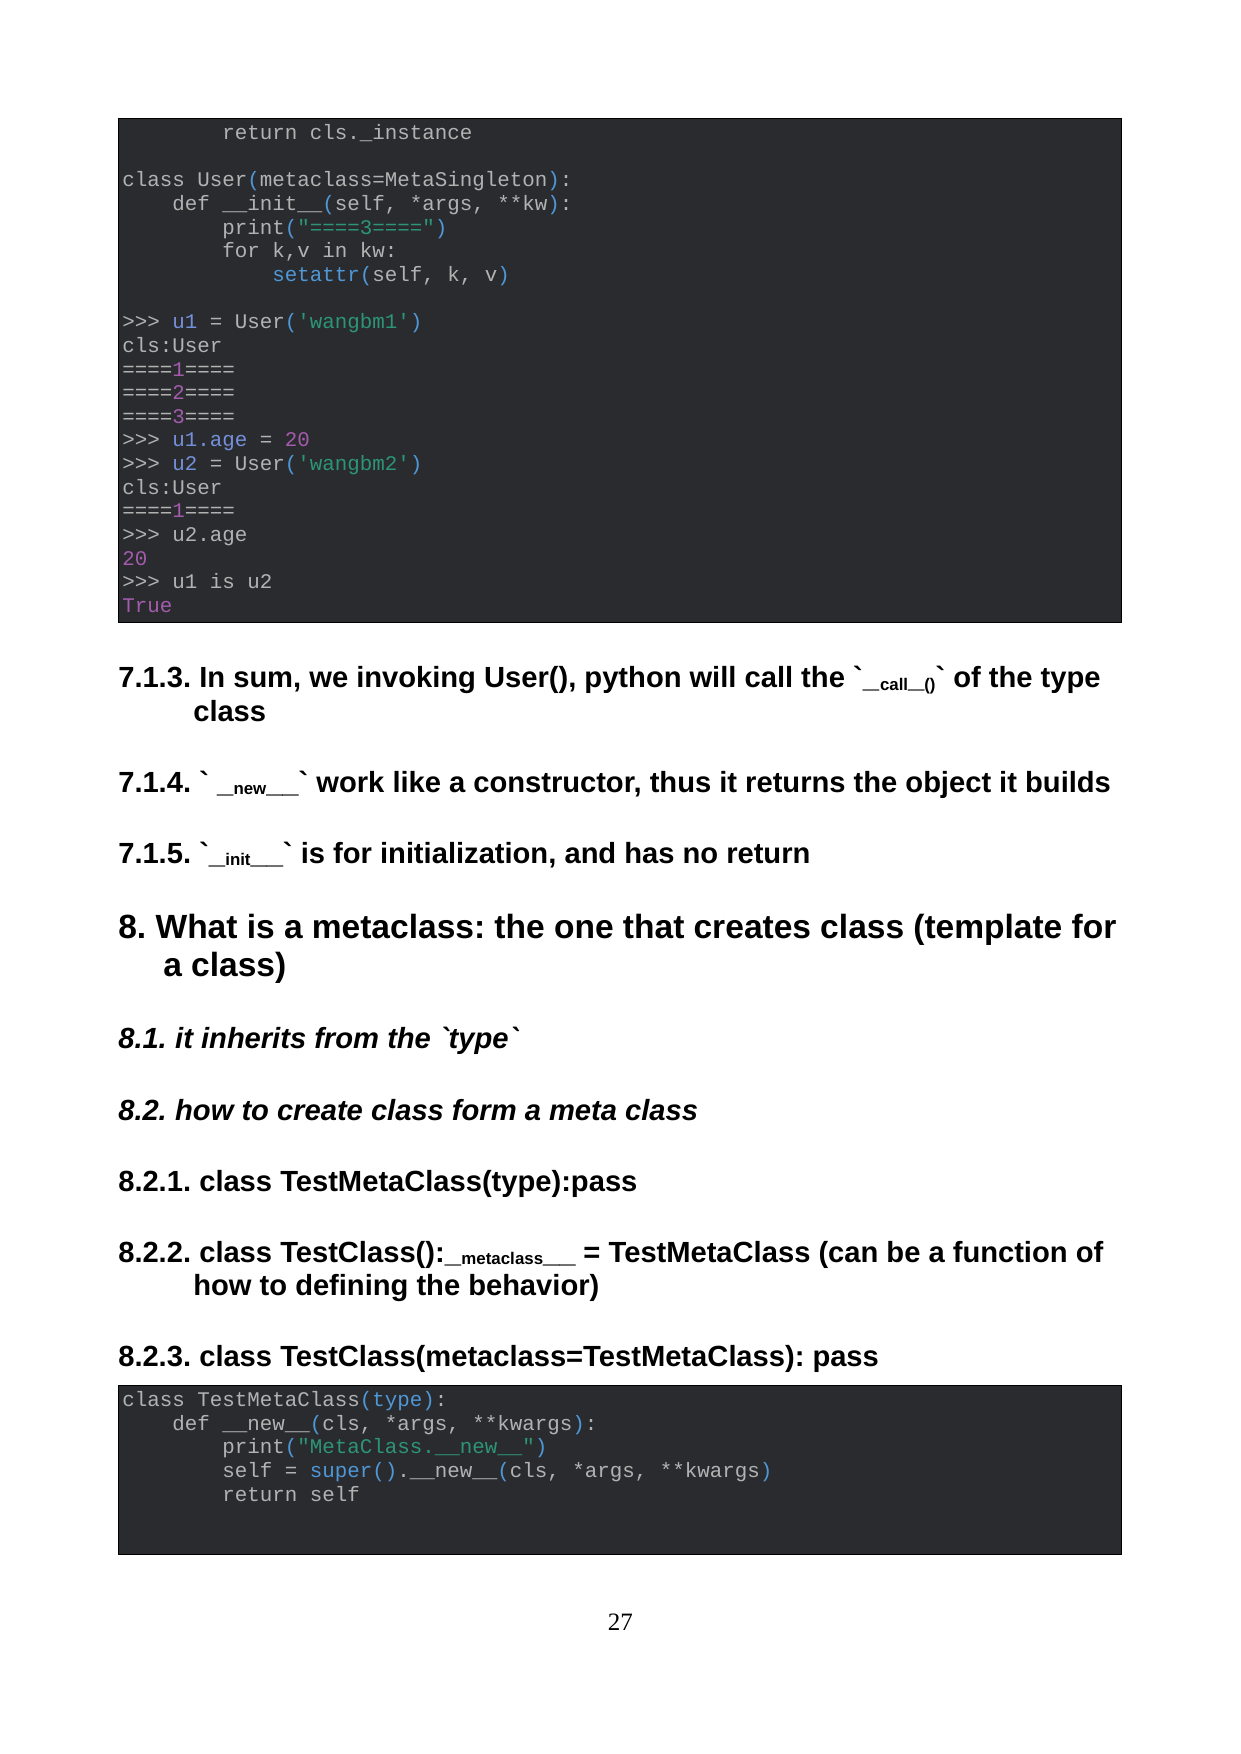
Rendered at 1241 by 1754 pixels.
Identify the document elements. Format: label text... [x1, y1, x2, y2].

text class User(metaclass=MetaSingleton): [119, 165, 1121, 189]
text print("====3====") [119, 213, 1121, 236]
subtitle class TestClass(metaclass=TestMetaClass): pass [118, 1339, 1122, 1373]
text def __init__(self, *args, **kw): [119, 189, 1121, 213]
text for k,v in kw: [119, 236, 1121, 260]
text 20 [119, 544, 1121, 567]
text def __new__(cls, *args, **kwargs): [119, 1409, 1121, 1432]
subtitle `_init__` is for initialization, and has no return [118, 836, 1122, 869]
subtitle it inherits from the `type` [118, 1021, 1122, 1055]
text return self [119, 1480, 1121, 1503]
text return cls._instance [119, 119, 1121, 142]
text cls:User [119, 473, 1121, 496]
text cls:User [119, 331, 1121, 354]
subtitle how to create class form a meta class [118, 1092, 1122, 1126]
subtitle What is a metaclass: the one that creates class (template for a class) [118, 907, 1122, 984]
text ====1==== [119, 354, 1121, 378]
text >>> u2.age [119, 520, 1121, 544]
text self = super().__new__(cls, *args, **kwargs) [119, 1456, 1121, 1480]
text >>> u2 = User('wangbm2') [119, 449, 1121, 473]
text ====3==== [119, 402, 1121, 426]
text class TestMetaClass(type): [119, 1386, 1121, 1409]
subtitle class TestMetaClass(type):pass [118, 1163, 1122, 1197]
text ====2==== [119, 378, 1121, 402]
subtitle In sum, we invoking User(), python will call the `_call_()` of the type class [118, 660, 1122, 727]
text >>> u1 is u2 [119, 567, 1121, 591]
text print("MetaClass.__new__") [119, 1432, 1121, 1456]
text setattr(self, k, v) [119, 260, 1121, 284]
subtitle class TestClass():_metaclass__ = TestMetaClass (can be a function of how to defining the behavior) [118, 1234, 1122, 1302]
text ====1==== [119, 496, 1121, 520]
text >>> u1 = User('wangbm1') [119, 307, 1121, 331]
text True [119, 591, 1121, 622]
subtitle ` _new__` work like a constructor, thus it returns the object it builds [118, 764, 1122, 798]
text >>> u1.age = 20 [119, 426, 1121, 449]
